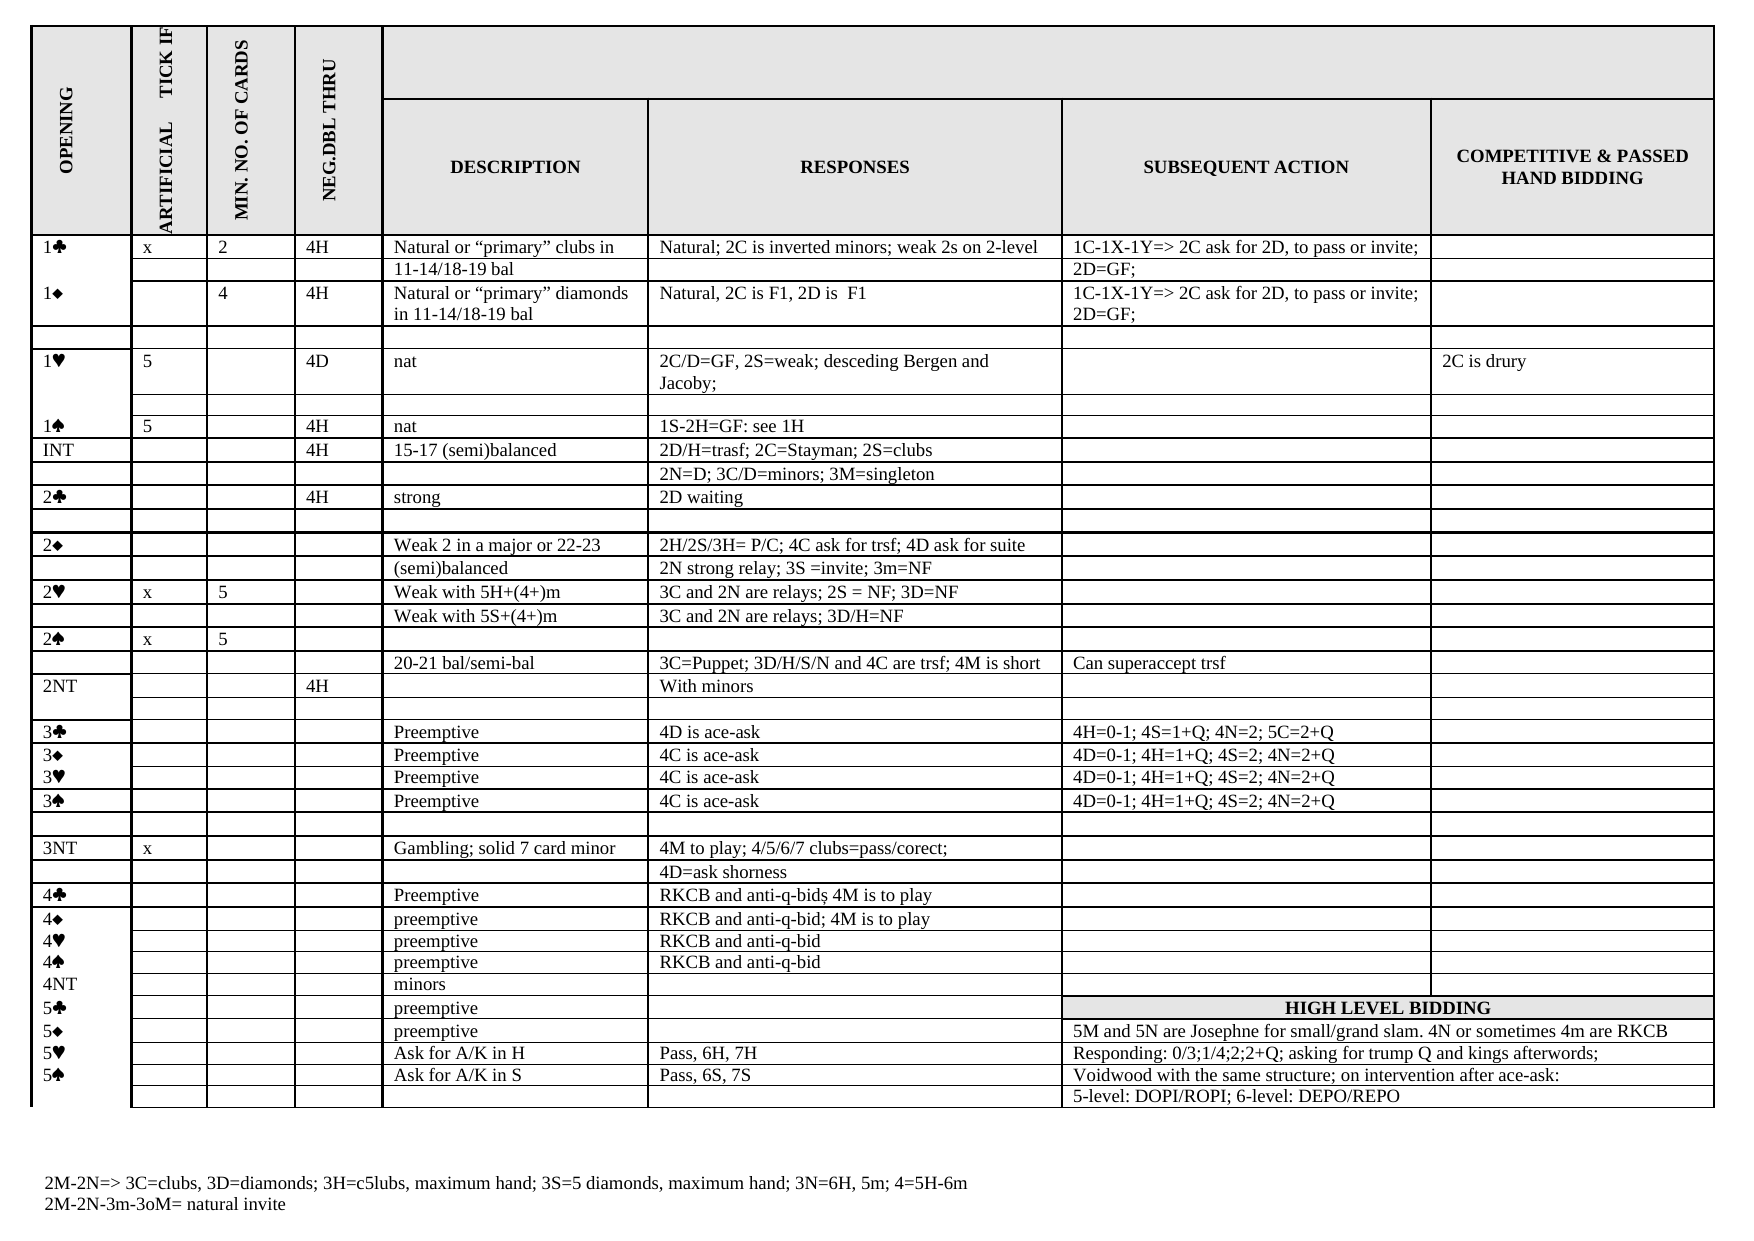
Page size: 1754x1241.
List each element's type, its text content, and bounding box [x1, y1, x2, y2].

table_cell [384, 698, 647, 719]
table_cell [296, 605, 381, 626]
table_cell [208, 837, 294, 858]
table_cell [133, 652, 206, 673]
table_cell 4H [296, 282, 381, 325]
table_cell 3 [33, 790, 130, 811]
table_cell [133, 1043, 206, 1063]
table_cell [1432, 557, 1713, 579]
table_cell [1432, 698, 1713, 719]
table_cell [384, 395, 647, 415]
table_cell [296, 974, 381, 994]
table_cell 4H [296, 439, 381, 461]
table_cell 3 [33, 744, 130, 766]
table_cell [649, 259, 1061, 279]
table_cell x [133, 628, 206, 650]
table_cell [133, 395, 206, 415]
table_cell [133, 813, 206, 835]
table_cell [208, 605, 294, 626]
table_cell COMPETITIVE & PASSED HAND BIDDING [1432, 100, 1713, 234]
table_cell [296, 813, 381, 835]
table_cell [296, 463, 381, 484]
table_cell [296, 720, 381, 742]
table_cell [1432, 416, 1713, 437]
table_cell 2C/D=GF, 2S=weak; desceding Bergen and Jacoby; [649, 349, 1061, 393]
table_cell 5 [133, 416, 206, 437]
table_cell [133, 744, 206, 766]
table_cell [208, 416, 294, 437]
table_cell preemptive [384, 931, 647, 951]
table_cell [1432, 931, 1713, 951]
table_cell [296, 1086, 381, 1107]
table_cell [133, 534, 206, 555]
table_cell [208, 1086, 294, 1107]
table_cell [1432, 510, 1713, 531]
table_cell 1 [33, 415, 130, 437]
table_cell [296, 510, 381, 531]
table_cell [296, 534, 381, 555]
table_cell [1063, 628, 1430, 650]
table_cell [1063, 510, 1430, 531]
table_header [384, 27, 1713, 98]
table_cell 11-14/18-19 bal [384, 259, 647, 279]
table_cell [1063, 439, 1430, 461]
table_cell 5M and 5N are Josephne for small/grand slam. 4N or sometimes 4m are RKCB [1063, 1020, 1713, 1042]
table_cell [208, 486, 294, 508]
table_cell [649, 1019, 1061, 1042]
table_cell [296, 581, 381, 602]
table_cell 4 [33, 884, 130, 906]
table_cell Preemptive [384, 767, 647, 788]
table_cell [1432, 463, 1713, 484]
table_cell [1432, 884, 1713, 906]
table_cell [133, 327, 206, 348]
table_cell [133, 1086, 206, 1107]
table_cell Weak 2 in a major or 22-23 [384, 534, 647, 555]
table_cell [384, 327, 647, 348]
table_cell RKCB and anti-q-bid [649, 952, 1061, 973]
table_cell 4C is ace-ask [649, 767, 1061, 788]
table_cell [133, 884, 206, 906]
table_cell 4 [208, 282, 294, 325]
table_cell [33, 652, 130, 673]
table_cell [296, 952, 381, 973]
table_cell Can superaccept trsf [1063, 652, 1430, 673]
table_cell [1432, 790, 1713, 811]
table_cell 1 [33, 350, 130, 393]
table_cell Preemptive [384, 720, 647, 742]
table_cell x [133, 837, 206, 858]
table_cell [649, 813, 1061, 835]
table_cell [33, 510, 130, 531]
table_cell [296, 884, 381, 906]
table_cell [296, 628, 381, 650]
table_cell [208, 557, 294, 579]
table_cell Gambling; solid 7 card minor [384, 837, 647, 858]
table_cell 2C is drury [1432, 349, 1713, 393]
table_cell strong [384, 486, 647, 508]
table_cell 4D=0-1; 4H=1+Q; 4S=2; 4N=2+Q [1063, 790, 1430, 811]
table_cell [1432, 259, 1713, 279]
table_cell [1432, 486, 1713, 508]
table_cell [384, 463, 647, 484]
table_cell With minors [649, 674, 1061, 697]
table_cell 4M to play; 4/5/6/7 clubs=pass/corect; [649, 837, 1061, 858]
table_cell [133, 996, 206, 1018]
table_cell [649, 327, 1061, 348]
table_cell Natural or “primary” clubs in [384, 236, 647, 258]
table_cell [649, 996, 1061, 1018]
table_cell [1432, 534, 1713, 555]
table_cell 2 [33, 581, 130, 602]
table_cell [133, 931, 206, 951]
table_cell [296, 744, 381, 766]
table_cell [1432, 720, 1713, 742]
table_cell Natural, 2C is F1, 2D is F1 [649, 282, 1061, 325]
table_cell [384, 1086, 647, 1107]
table_cell [1063, 908, 1430, 929]
table_cell [1432, 908, 1713, 929]
table_cell RESPONSES [649, 100, 1061, 234]
table_cell [296, 698, 381, 719]
table_cell [1063, 813, 1430, 835]
table_cell Pass, 6S, 7S [649, 1065, 1061, 1085]
table_cell [133, 908, 206, 929]
table_cell [1063, 674, 1430, 697]
table_header MIN. NO. OF CARDS [208, 27, 294, 234]
table_cell [296, 1019, 381, 1042]
table_header TICK IF ARTIFICIAL [133, 27, 206, 234]
table_cell 2NT [33, 675, 130, 697]
table_cell [33, 813, 130, 835]
table_cell preemptive [384, 908, 647, 929]
table_cell 5 [33, 1042, 130, 1063]
table_cell [208, 1019, 294, 1042]
table_cell 2N strong relay; 3S =invite; 3m=NF [649, 557, 1061, 579]
table_cell [1432, 861, 1713, 882]
table_cell 4H [296, 674, 381, 697]
table_cell 2D waiting [649, 486, 1061, 508]
table_cell 4H [296, 416, 381, 437]
table_cell 4D is ace-ask [649, 720, 1061, 742]
table_cell [1063, 581, 1430, 602]
table_cell [1432, 674, 1713, 697]
table_cell [208, 349, 294, 393]
table_cell 3 [33, 721, 130, 742]
table_cell Voidwood with the same structure; on intervention after ace-ask: [1063, 1065, 1713, 1085]
table_cell [208, 790, 294, 811]
table_cell 3C and 2N are relays; 2S = NF; 3D=NF [649, 581, 1061, 602]
table_cell 5-level: DOPI/ROPI; 6-level: DEPO/REPO [1063, 1086, 1713, 1107]
table_cell [1063, 534, 1430, 555]
table_cell [133, 605, 206, 626]
table_cell 3C=Puppet; 3D/H/S/N and 4C are trsf; 4M is short [649, 652, 1061, 673]
table_cell [133, 974, 206, 994]
table_cell [33, 861, 130, 882]
table_cell 2D=GF; [1063, 259, 1430, 279]
table_cell [296, 996, 381, 1018]
table_cell [208, 908, 294, 929]
table_cell 4H=0-1; 4S=1+Q; 4N=2; 5C=2+Q [1063, 720, 1430, 742]
table_cell [133, 698, 206, 719]
table_cell [1063, 557, 1430, 579]
table_cell Natural; 2C is inverted minors; weak 2s on 2-level [649, 236, 1061, 258]
table_cell [296, 931, 381, 951]
table_cell [296, 767, 381, 788]
table_cell [133, 1019, 206, 1042]
table_cell [1432, 581, 1713, 602]
table_cell 3C and 2N are relays; 3D/H=NF [649, 605, 1061, 626]
table_cell [1432, 767, 1713, 788]
table_cell [296, 652, 381, 673]
table_cell [133, 439, 206, 461]
table_cell 5 [33, 1018, 130, 1042]
table_cell 4 [33, 908, 130, 929]
table_cell [1432, 327, 1713, 348]
table_cell [296, 395, 381, 415]
table_cell 2N=D; 3C/D=minors; 3M=singleton [649, 463, 1061, 484]
table_cell 20-21 bal/semi-bal [384, 652, 647, 673]
table_cell [1432, 652, 1713, 673]
table_cell [33, 327, 130, 348]
table_cell [208, 931, 294, 951]
table_cell Weak with 5S+(4+)m [384, 605, 647, 626]
table_cell [208, 652, 294, 673]
table_cell [296, 908, 381, 929]
table_cell 2D/H=trasf; 2C=Stayman; 2S=clubs [649, 439, 1061, 461]
table_cell [1432, 605, 1713, 626]
table_cell [1432, 952, 1713, 973]
table_cell Preemptive [384, 790, 647, 811]
table_cell (semi)balanced [384, 557, 647, 579]
table_cell [208, 996, 294, 1018]
table_cell minors [384, 974, 647, 994]
table_cell [1432, 813, 1713, 835]
table_cell 5 [33, 995, 130, 1018]
table_cell [296, 259, 381, 279]
table_cell [208, 884, 294, 906]
table_cell [208, 952, 294, 973]
table_cell [296, 1043, 381, 1063]
table_cell Natural or “primary” diamonds in 11-14/18-19 bal [384, 282, 647, 325]
table_cell [33, 557, 130, 579]
table_cell [1063, 861, 1430, 882]
table_cell [33, 394, 130, 415]
table_cell [33, 463, 130, 484]
table_cell [33, 697, 130, 719]
table_cell [1063, 931, 1430, 951]
table_cell 4C is ace-ask [649, 744, 1061, 766]
table_cell [208, 439, 294, 461]
table_cell [296, 790, 381, 811]
table_cell [1063, 395, 1430, 415]
table_cell [1432, 439, 1713, 461]
table_cell [1063, 884, 1430, 906]
table_cell INT [33, 439, 130, 461]
table_cell [133, 259, 206, 279]
table_cell [1063, 416, 1430, 437]
table_cell [133, 720, 206, 742]
table_cell [1432, 236, 1713, 258]
table_cell 4 [33, 930, 130, 951]
table_cell [208, 974, 294, 994]
table_cell [133, 557, 206, 579]
table_cell 2 [208, 236, 294, 258]
table_cell Preemptive [384, 744, 647, 766]
table_cell 5 [208, 628, 294, 650]
table_cell [296, 837, 381, 858]
table_cell 4D=0-1; 4H=1+Q; 4S=2; 4N=2+Q [1063, 767, 1430, 788]
table_cell 5 [208, 581, 294, 602]
table_cell [133, 486, 206, 508]
table_cell 2 [33, 486, 130, 508]
table_cell [296, 557, 381, 579]
table_cell [133, 1065, 206, 1085]
table_cell 4D=ask shorness [649, 861, 1061, 882]
table_cell [1432, 628, 1713, 650]
text 2M-2N-3m-3oM= natural invite [44, 1193, 1728, 1215]
table_cell nat [384, 416, 647, 437]
table_cell [649, 974, 1061, 994]
table_cell RKCB and anti-q-bidș 4M is to play [649, 884, 1061, 906]
table_cell [208, 510, 294, 531]
table_cell 4D [296, 349, 381, 393]
table_cell [1432, 837, 1713, 858]
table_cell RKCB and anti-q-bid; 4M is to play [649, 908, 1061, 929]
table_cell [1063, 349, 1430, 393]
table_cell 1 [33, 280, 130, 325]
table_cell [296, 861, 381, 882]
table_cell [384, 813, 647, 835]
table_cell [1063, 952, 1430, 973]
table_cell [33, 258, 130, 279]
table_cell [1063, 327, 1430, 348]
table_cell [133, 282, 206, 325]
table_cell 4NT [33, 973, 130, 994]
table_cell preemptive [384, 1019, 647, 1042]
table_cell [208, 720, 294, 742]
table_cell 15-17 (semi)balanced [384, 439, 647, 461]
table_cell [208, 1065, 294, 1085]
table_cell [384, 861, 647, 882]
table_cell 4C is ace-ask [649, 790, 1061, 811]
table_cell [1063, 837, 1430, 858]
table_cell [208, 259, 294, 279]
table_cell [1063, 974, 1430, 994]
table_cell [1063, 463, 1430, 484]
text 2M-2N=> 3C=clubs, 3D=diamonds; 3H=c5lubs, maximum hand; 3S=5 diamonds, maximum hand; 3N=6H, 5m; 4=5H-6m [44, 1172, 1728, 1193]
table_cell [133, 861, 206, 882]
table_cell 4H [296, 236, 381, 258]
table_cell x [133, 236, 206, 258]
table_cell [133, 767, 206, 788]
table_cell 4 [33, 951, 130, 973]
table_cell Ask for A/K in S [384, 1065, 647, 1085]
table_cell Pass, 6H, 7H [649, 1043, 1061, 1063]
table_cell [1432, 395, 1713, 415]
table_cell [33, 605, 130, 626]
table_cell 1C-1X-1Y=> 2C ask for 2D, to pass or invite; 2D=GF; [1063, 282, 1430, 325]
table_cell x [133, 581, 206, 602]
table_cell [33, 1085, 130, 1107]
table_cell 5 [133, 349, 206, 393]
table_cell [1063, 605, 1430, 626]
table_cell [208, 463, 294, 484]
table_cell [649, 698, 1061, 719]
table_cell 2 [33, 628, 130, 650]
table_cell DESCRIPTION [384, 100, 647, 234]
table_cell Responding: 0/3;1/4;2;2+Q; asking for trump Q and kings afterwords; [1063, 1043, 1713, 1063]
table_header OPENING [33, 27, 130, 234]
table_cell [133, 952, 206, 973]
table_cell [1432, 744, 1713, 766]
table_cell 4D=0-1; 4H=1+Q; 4S=2; 4N=2+Q [1063, 744, 1430, 766]
table_cell [384, 628, 647, 650]
table_cell [133, 674, 206, 697]
table_cell SUBSEQUENT ACTION [1063, 100, 1430, 234]
table_cell [208, 674, 294, 697]
table_cell [1063, 698, 1430, 719]
table_cell Ask for A/K in H [384, 1043, 647, 1063]
table_cell preemptive [384, 952, 647, 973]
table_cell RKCB and anti-q-bid [649, 931, 1061, 951]
table_cell preemptive [384, 996, 647, 1018]
table_cell [133, 463, 206, 484]
table_cell [133, 790, 206, 811]
table_cell 3NT [33, 837, 130, 858]
table_cell 1S-2H=GF: see 1H [649, 416, 1061, 437]
table_cell [133, 510, 206, 531]
table_cell 4H [296, 486, 381, 508]
table_cell nat [384, 349, 647, 393]
table_cell [208, 534, 294, 555]
table_cell [384, 674, 647, 697]
table_cell [649, 395, 1061, 415]
table_cell [384, 510, 647, 531]
table_cell 2 [33, 534, 130, 555]
table_cell 2H/2S/3H= P/C; 4C ask for trsf; 4D ask for suite [649, 534, 1061, 555]
table_cell [208, 1043, 294, 1063]
table_cell [208, 813, 294, 835]
table_cell [1063, 486, 1430, 508]
table_cell 1C-1X-1Y=> 2C ask for 2D, to pass or invite; [1063, 236, 1430, 258]
table_cell 3 [33, 766, 130, 788]
table_cell [649, 510, 1061, 531]
table_cell Weak with 5H+(4+)m [384, 581, 647, 602]
table_cell [208, 698, 294, 719]
table_cell [1432, 974, 1713, 994]
table_cell [208, 767, 294, 788]
table_cell Preemptive [384, 884, 647, 906]
table_cell [208, 744, 294, 766]
table_cell [208, 395, 294, 415]
table_cell [649, 1086, 1061, 1107]
table_cell [296, 1065, 381, 1085]
table_cell [208, 327, 294, 348]
table_cell [1432, 282, 1713, 325]
table_cell [208, 861, 294, 882]
table_cell 1 [33, 236, 130, 258]
table_cell HIGH LEVEL BIDDING [1063, 997, 1713, 1018]
table_cell [649, 628, 1061, 650]
table_cell [296, 327, 381, 348]
table_cell 5 [33, 1064, 130, 1085]
table_header NEG.DBL THRU [296, 27, 381, 234]
